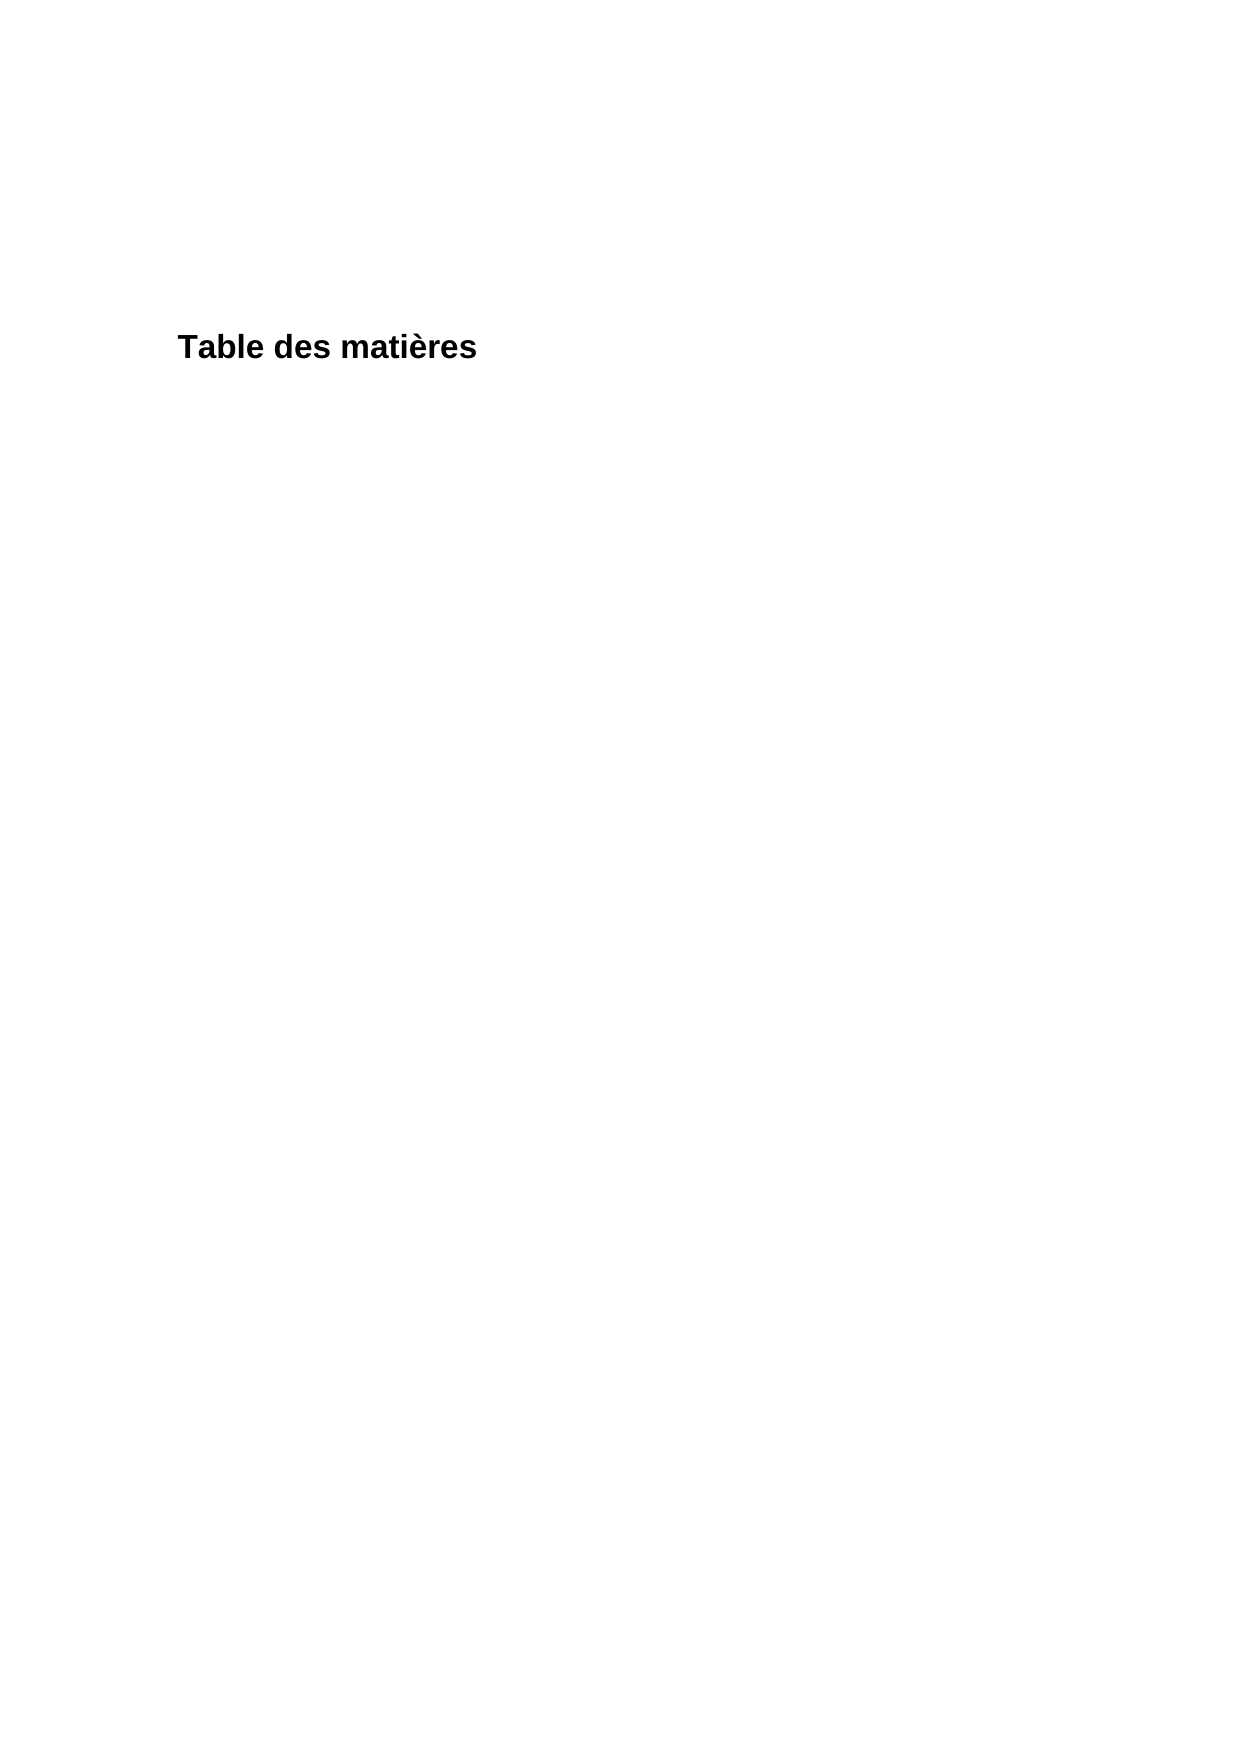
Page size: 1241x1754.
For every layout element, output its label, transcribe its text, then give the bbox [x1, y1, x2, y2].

subtitle Introduction [177, 526, 1152, 567]
subtitle Partie 1 - « Maintien en Condition Opérationnelle puis Développement d’une Application Web en Java EE 7 » [177, 894, 1152, 982]
text Il s’agit de 2 expériences consécutives concernant 2 projets similaires qui se sont déroulées de Avril 2015 à Août 2017 puis de Septembre 2017 à Janvier 2018. Il s’agit de la première partie des 3 parties présentées dans ce dossier en suivant l’ordre chronologique. La première expérience de cette partie est le développement en pré-production d’une application Web de gestion ayant duré 6 mois puis son maintien en condition en production durant 2 ans et demi. La deuxième expérience est le développement d’une application Web de gestion ayant pour but d’être un bac à sable de nouvelles technologies sous prétexte de remplacer un agenda collaboratif datant alors de plus de 5 ans. [177, 1104, 1152, 1311]
subtitle Table des matières [177, 327, 1152, 366]
subtitle Description de l’activité [177, 1369, 1152, 1405]
text L’objet de ce dossier est de présenter mes expériences professionnelles les plus significatives. Elles se sont toutes déroulées à mon emploi actuel qui est mon premier emploi relatif à l’informatique. En effet, je me suis engagé à l’armée en Octobre 2013 comme sous-officier de spécialité « Réseaux et Systèmes d’Informations », j’ai donc reçu une formation de développement Web ­centrée sur le langage Java EE ayant duré 6 mois jusqu’en Mars 2015 que j’ai très vite pu utiliser et compléter. Ceci est nécessaire à savoir puisque tout code réalisé et exploité par l’administration française lui appartient et ce dossier ne fait référence qu’à des projets classifiés « Diffusion Restreinte » que je ne peux donc pas présenter ici exhaustivement. [177, 594, 1152, 832]
subtitle Contexte [177, 1042, 1152, 1078]
